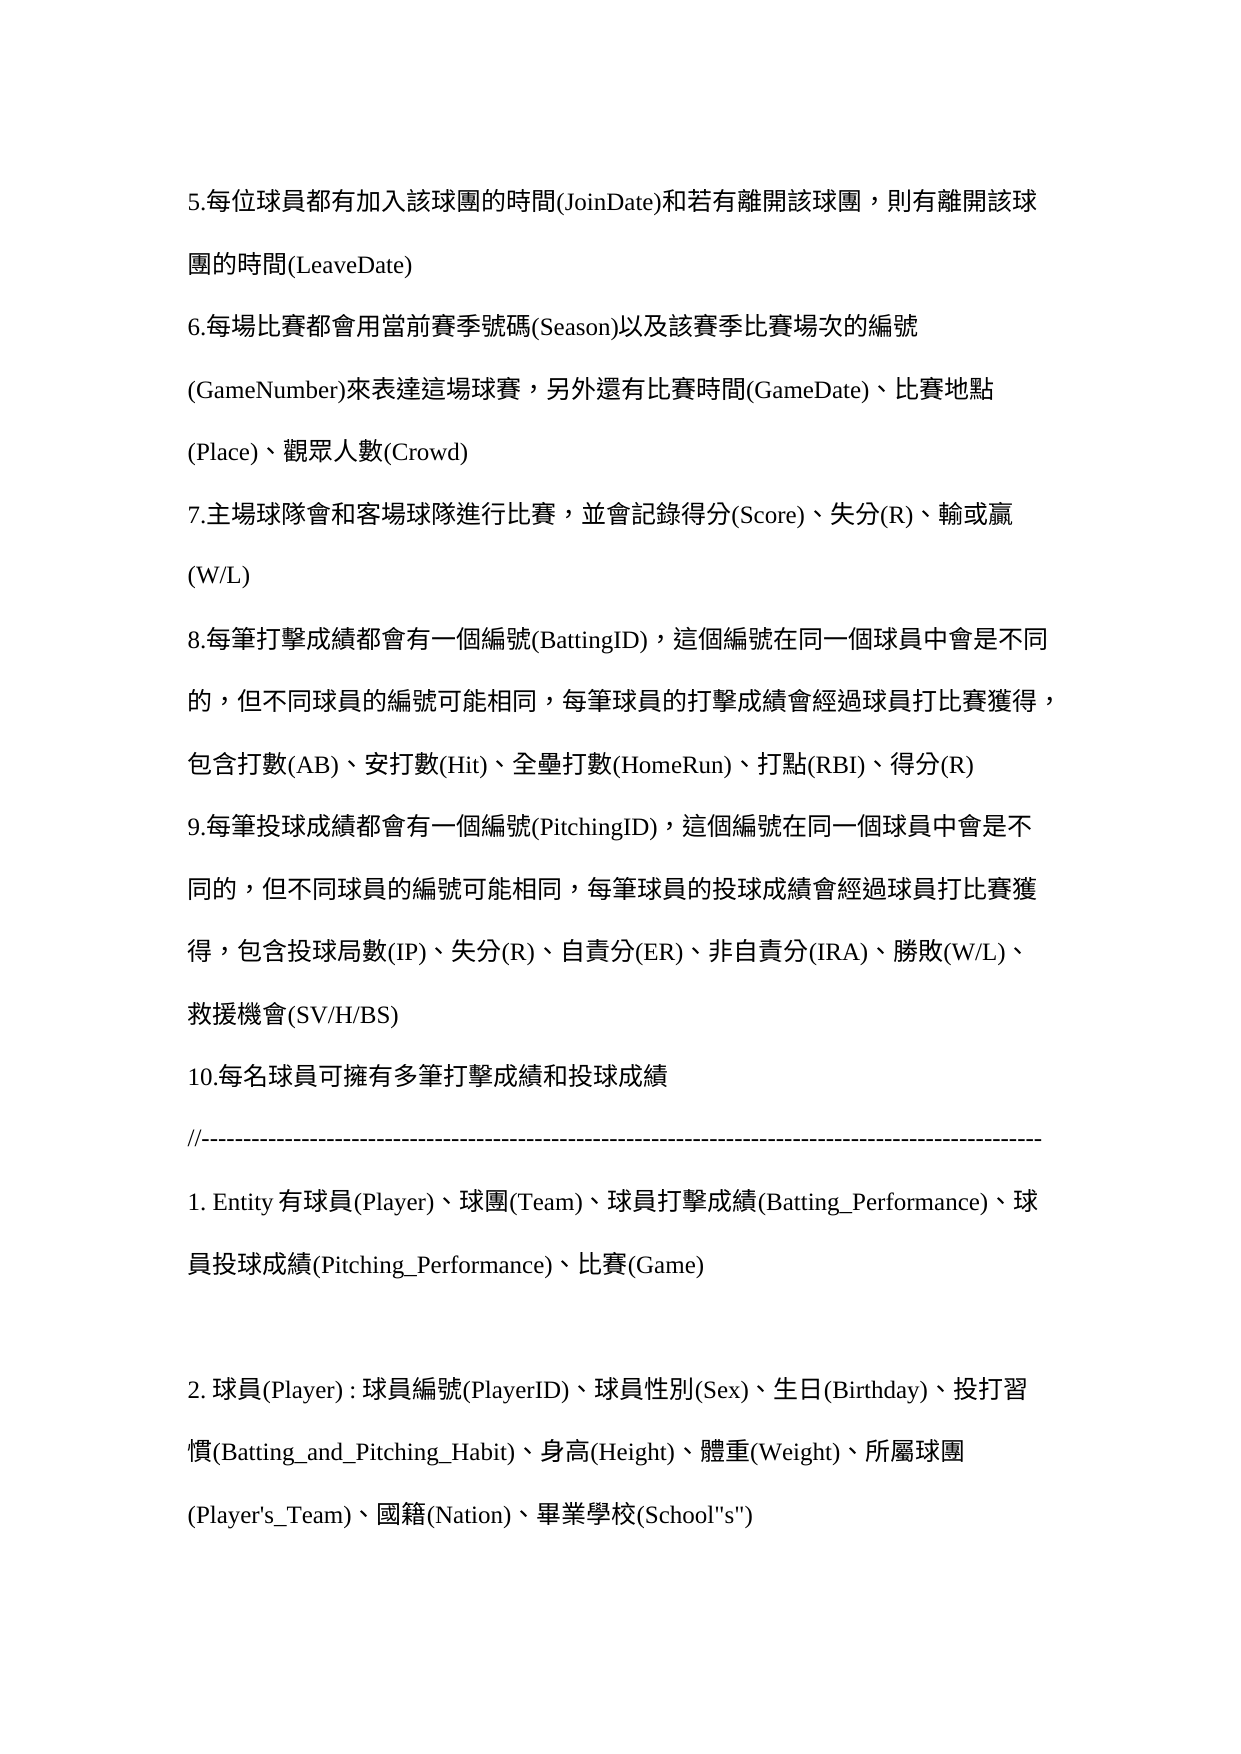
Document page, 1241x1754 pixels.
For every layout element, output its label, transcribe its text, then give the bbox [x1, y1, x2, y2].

text 5.每位球員都有加入該球團的時間(JoinDate)和若有離開該球團，則有離開該球團的時間(LeaveDate) [187, 158, 1053, 283]
text 8.每筆打擊成績都會有一個編號(BattingID)，這個編號在同一個球員中會是不同的，但不同球員的編號可能相同，每筆球員的打擊成績會經過球員打比賽獲得，包含打數(AB)、安打數(Hit)、全壘打數(HomeRun)、打點(RBI)、得分(R) [187, 596, 1053, 783]
text 9.每筆投球成績都會有一個編號(PitchingID)，這個編號在同一個球員中會是不同的，但不同球員的編號可能相同，每筆球員的投球成績會經過球員打比賽獲得，包含投球局數(IP)、失分(R)、自責分(ER)、非自責分(IRA)、勝敗(W/L)、救援機會(SV/H/BS) [187, 783, 1053, 1033]
text 7.主場球隊會和客場球隊進行比賽，並會記錄得分(Score)、失分(R)、輸或贏(W/L) [187, 471, 1053, 596]
text 10.每名球員可擁有多筆打擊成績和投球成績 [187, 1033, 1053, 1096]
text 6.每場比賽都會用當前賽季號碼(Season)以及該賽季比賽場次的編號(GameNumber)來表達這場球賽，另外還有比賽時間(GameDate)、比賽地點(Place)、觀眾人數(Crowd) [187, 283, 1053, 471]
text 1. Entity有球員(Player)、球團(Team)、球員打擊成績(Batting_Performance)、球員投球成績(Pitching_Performance)、比賽(Game) [187, 1158, 1053, 1283]
text 2. 球員(Player) : 球員編號(PlayerID)、球員性別(Sex)、生日(Birthday)、投打習慣(Batting_and_Pitching_Habit)、身高(Height)、體重(Weight)、所屬球團(Player's_Team)、國籍(Nation)、畢業學校(School"s") [187, 1346, 1053, 1533]
text //----------------------------------------------------------------------------------------------------- [187, 1096, 1053, 1158]
